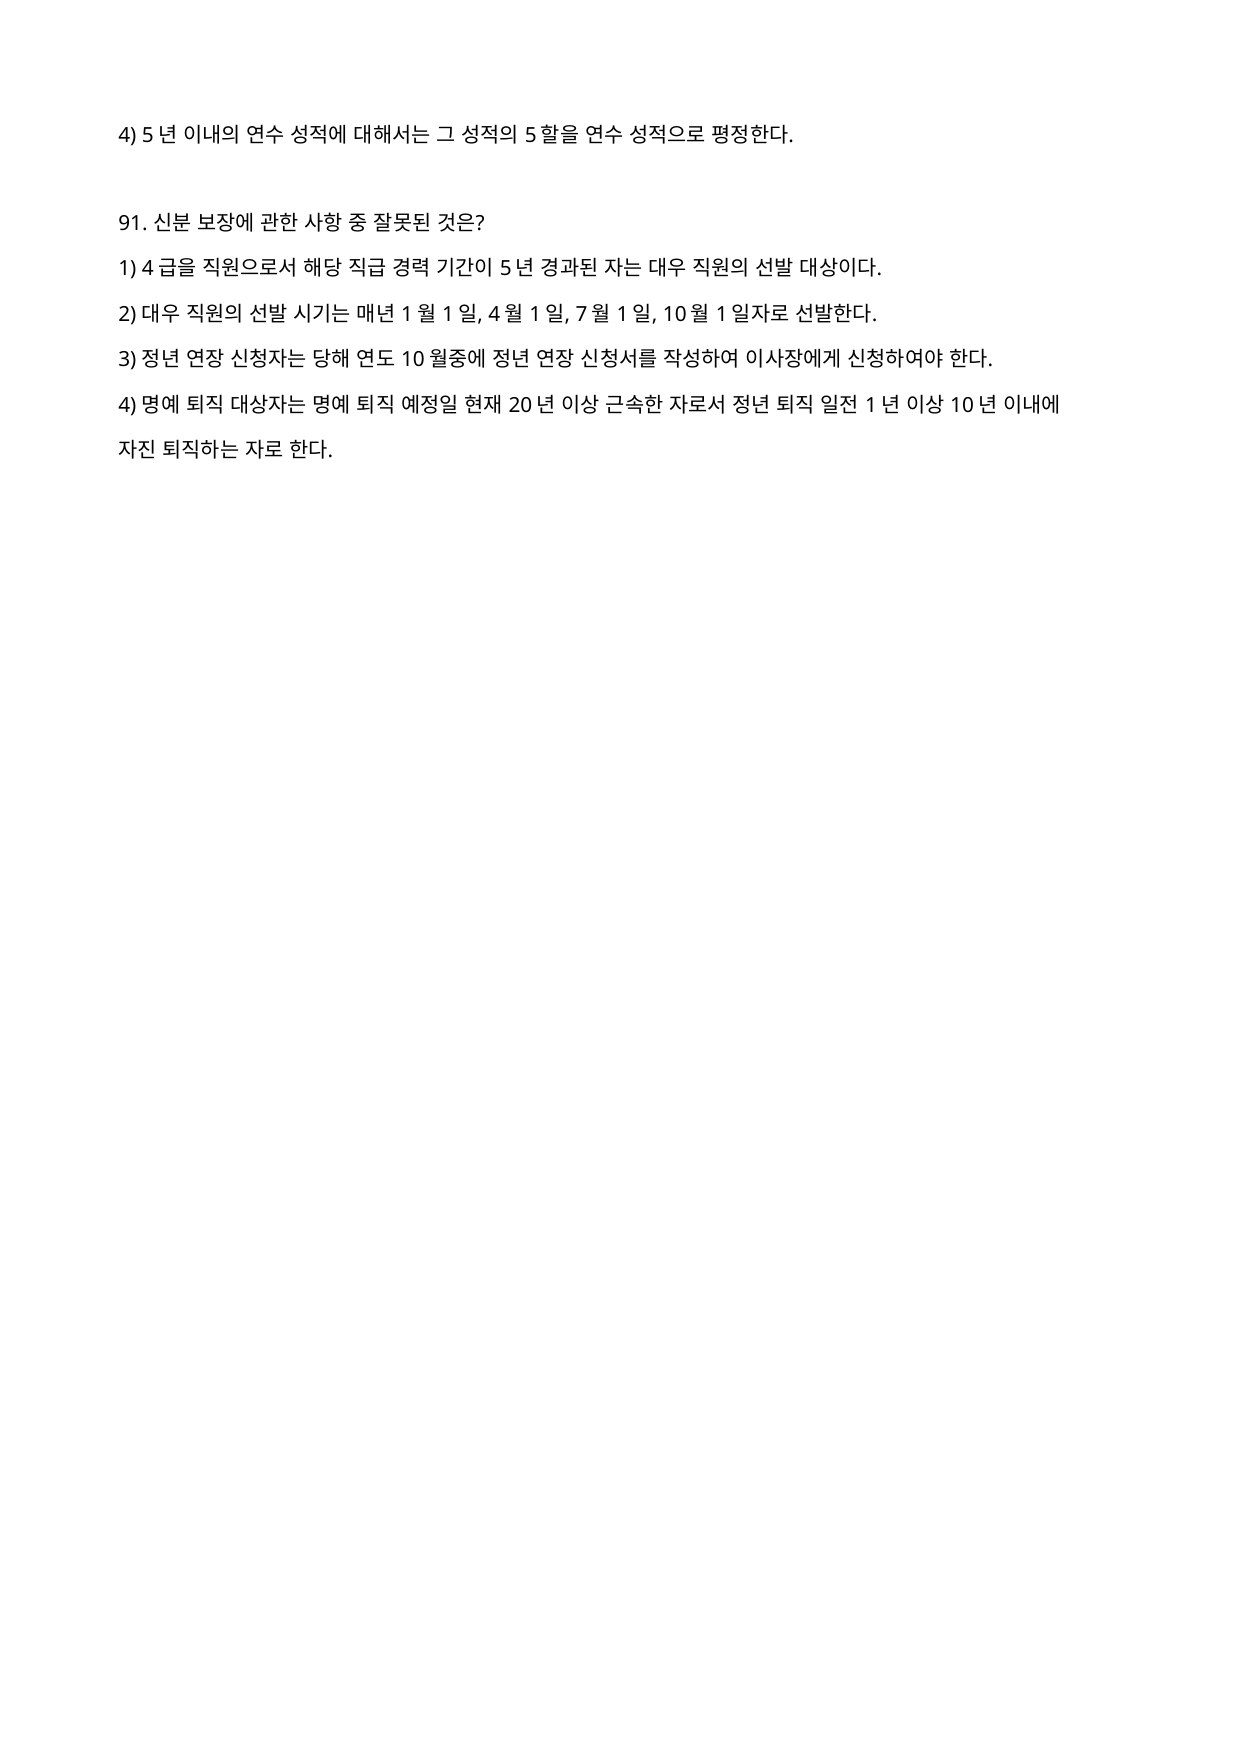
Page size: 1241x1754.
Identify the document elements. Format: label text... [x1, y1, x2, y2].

text 91. 신분 보장에 관한 사항 중 잘못된 것은? [118, 206, 1122, 236]
text 4) 명예 퇴직 대상자는 명예 퇴직 예정일 현재 20년 이상 근속한 자로서 정년 퇴직 일전 1년 이상 10년 이내에 [118, 388, 1122, 418]
text 2) 대우 직원의 선발 시기는 매년 1월 1일, 4월 1일, 7월 1일, 10월 1일자로 선발한다. [118, 297, 1122, 327]
text 4) 5년 이내의 연수 성적에 대해서는 그 성적의 5할을 연수 성적으로 평정한다. [118, 118, 1122, 148]
text 3) 정년 연장 신청자는 당해 연도 10월중에 정년 연장 신청서를 작성하여 이사장에게 신청하여야 한다. [118, 342, 1122, 373]
text 자진 퇴직하는 자로 한다. [118, 433, 1122, 463]
text 1) 4급을 직원으로서 해당 직급 경력 기간이 5년 경과된 자는 대우 직원의 선발 대상이다. [118, 252, 1122, 282]
